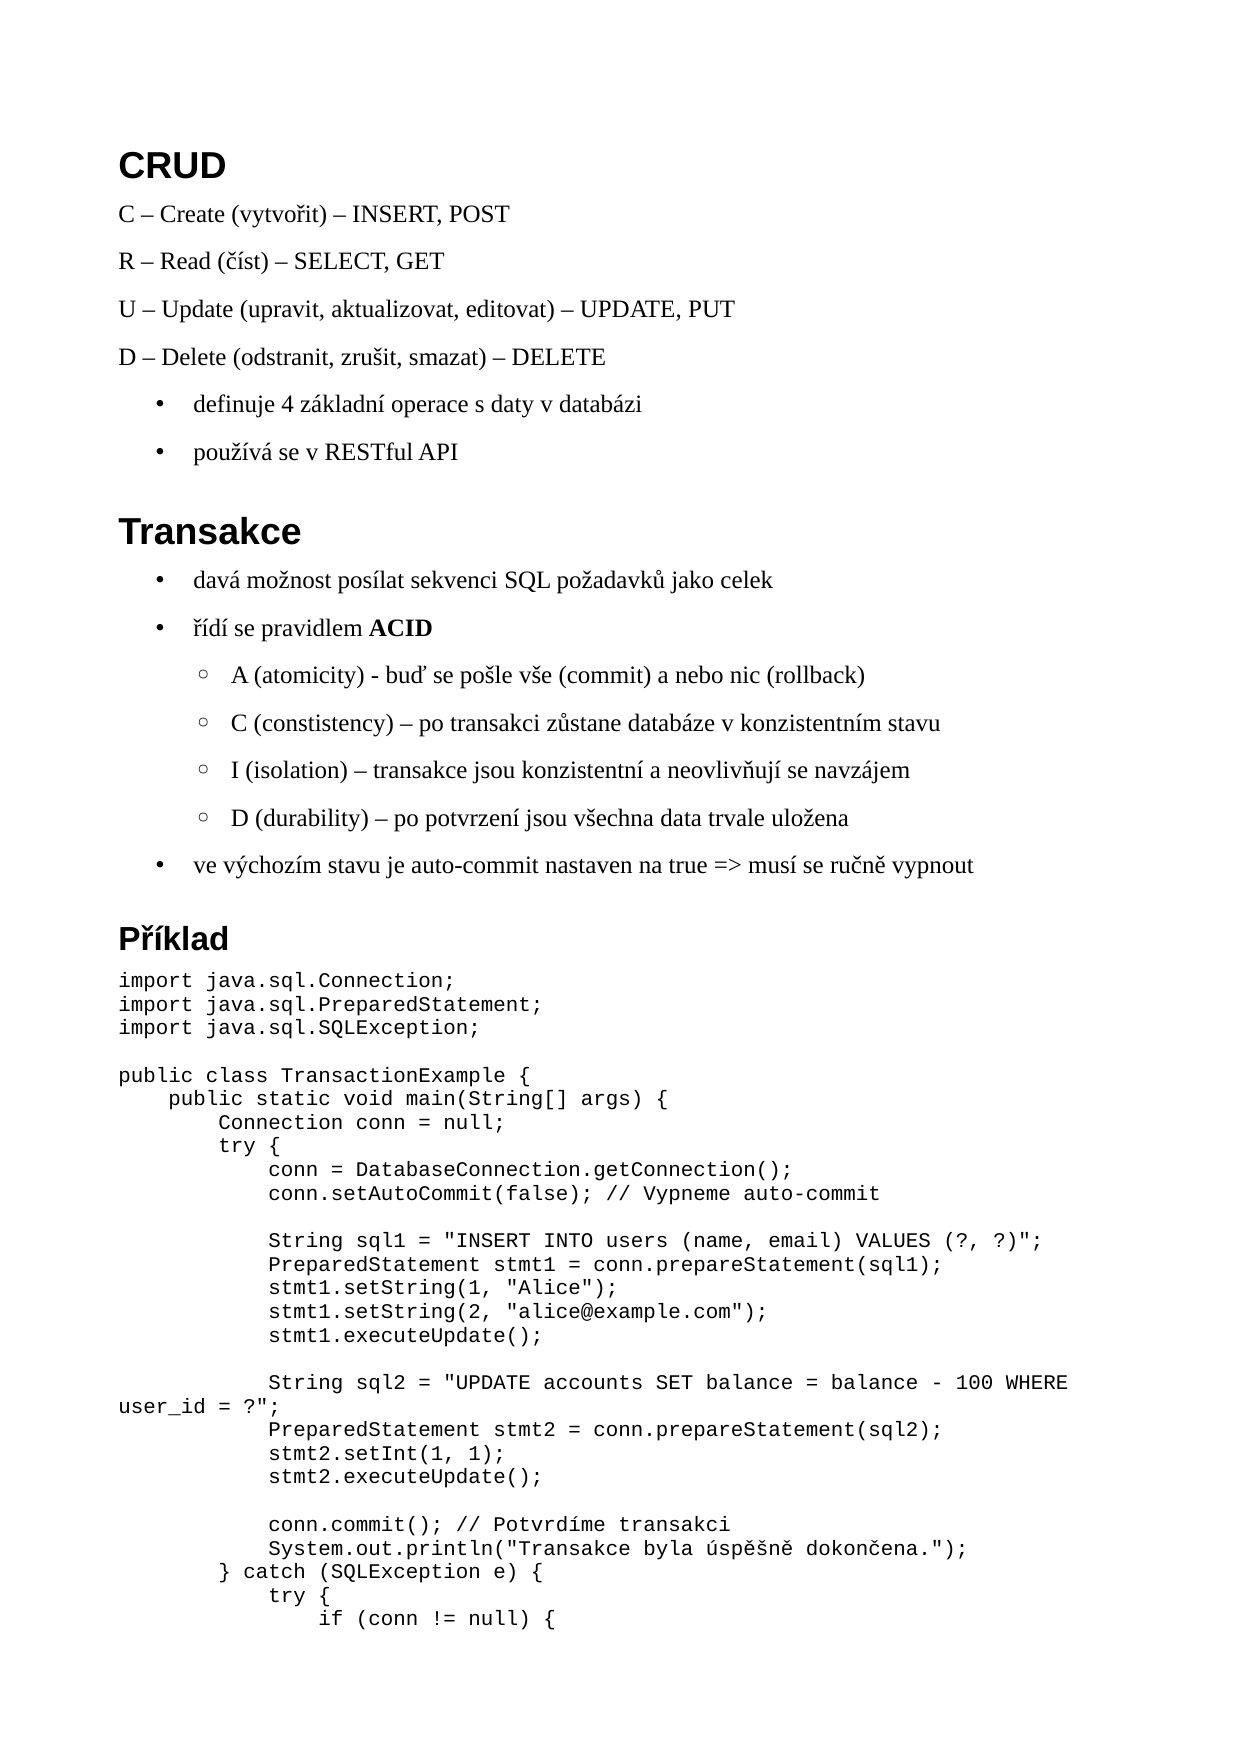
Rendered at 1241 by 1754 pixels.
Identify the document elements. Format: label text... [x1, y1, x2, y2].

text import java.sql.PreparedStatement; [118, 994, 1122, 1017]
text stmt1.setString(1, "Alice"); [118, 1277, 1122, 1301]
text conn.commit(); // Potvrdíme transakci [118, 1514, 1122, 1537]
list davá možnost posílat sekvenci SQL požadavků jako celek [156, 565, 1122, 594]
text stmt2.executeUpdate(); [118, 1467, 1122, 1490]
text System.out.println("Transakce byla úspěšně dokončena."); [118, 1537, 1122, 1561]
text import java.sql.SQLException; [118, 1017, 1122, 1041]
text U – Update (upravit, aktualizovat, editovat) – UPDATE, PUT [118, 294, 1122, 323]
list I (isolation) – transakce jsou konzistentní a neovlivňují se navzájem [193, 755, 1122, 784]
list C (constistency) – po transakci zůstane databáze v konzistentním stavu [193, 708, 1122, 737]
list řídí se pravidlem ACID [156, 613, 1122, 641]
text public static void main(String[] args) { [118, 1088, 1122, 1112]
text String sql2 = "UPDATE accounts SET balance = balance - 100 WHERE user_id = ?"; [118, 1372, 1122, 1419]
text stmt2.setInt(1, 1); [118, 1443, 1122, 1467]
subtitle Transakce [118, 509, 1122, 552]
text C – Create (vytvořit) – INSERT, POST [118, 199, 1122, 227]
text conn = DatabaseConnection.getConnection(); [118, 1159, 1122, 1183]
text if (conn != null) { [118, 1608, 1122, 1632]
text public class TransactionExample { [118, 1064, 1122, 1088]
subtitle Příklad [118, 919, 1122, 957]
list ve výchozím stavu je auto-commit nastaven na true => musí se ručně vypnout [156, 851, 1122, 879]
text import java.sql.Connection; [118, 970, 1122, 994]
list definuje 4 základní operace s daty v databázi [156, 389, 1122, 418]
text PreparedStatement stmt2 = conn.prepareStatement(sql2); [118, 1419, 1122, 1443]
text String sql1 = "INSERT INTO users (name, email) VALUES (?, ?)"; [118, 1230, 1122, 1254]
list používá se v RESTful API [156, 437, 1122, 466]
text stmt1.setString(2, "alice@example.com"); [118, 1301, 1122, 1325]
text stmt1.executeUpdate(); [118, 1325, 1122, 1348]
text D – Delete (odstranit, zrušit, smazat) – DELETE [118, 342, 1122, 370]
text PreparedStatement stmt1 = conn.prepareStatement(sql1); [118, 1254, 1122, 1277]
text try { [118, 1136, 1122, 1159]
subtitle CRUD [118, 143, 1122, 186]
list A (atomicity) - buď se pošle vše (commit) a nebo nic (rollback) [193, 660, 1122, 689]
text conn.setAutoCommit(false); // Vypneme auto-commit [118, 1183, 1122, 1206]
text try { [118, 1585, 1122, 1608]
text R – Read (číst) – SELECT, GET [118, 246, 1122, 275]
text Connection conn = null; [118, 1112, 1122, 1136]
list D (durability) – po potvrzení jsou všechna data trvale uložena [193, 803, 1122, 832]
text } catch (SQLException e) { [118, 1561, 1122, 1585]
